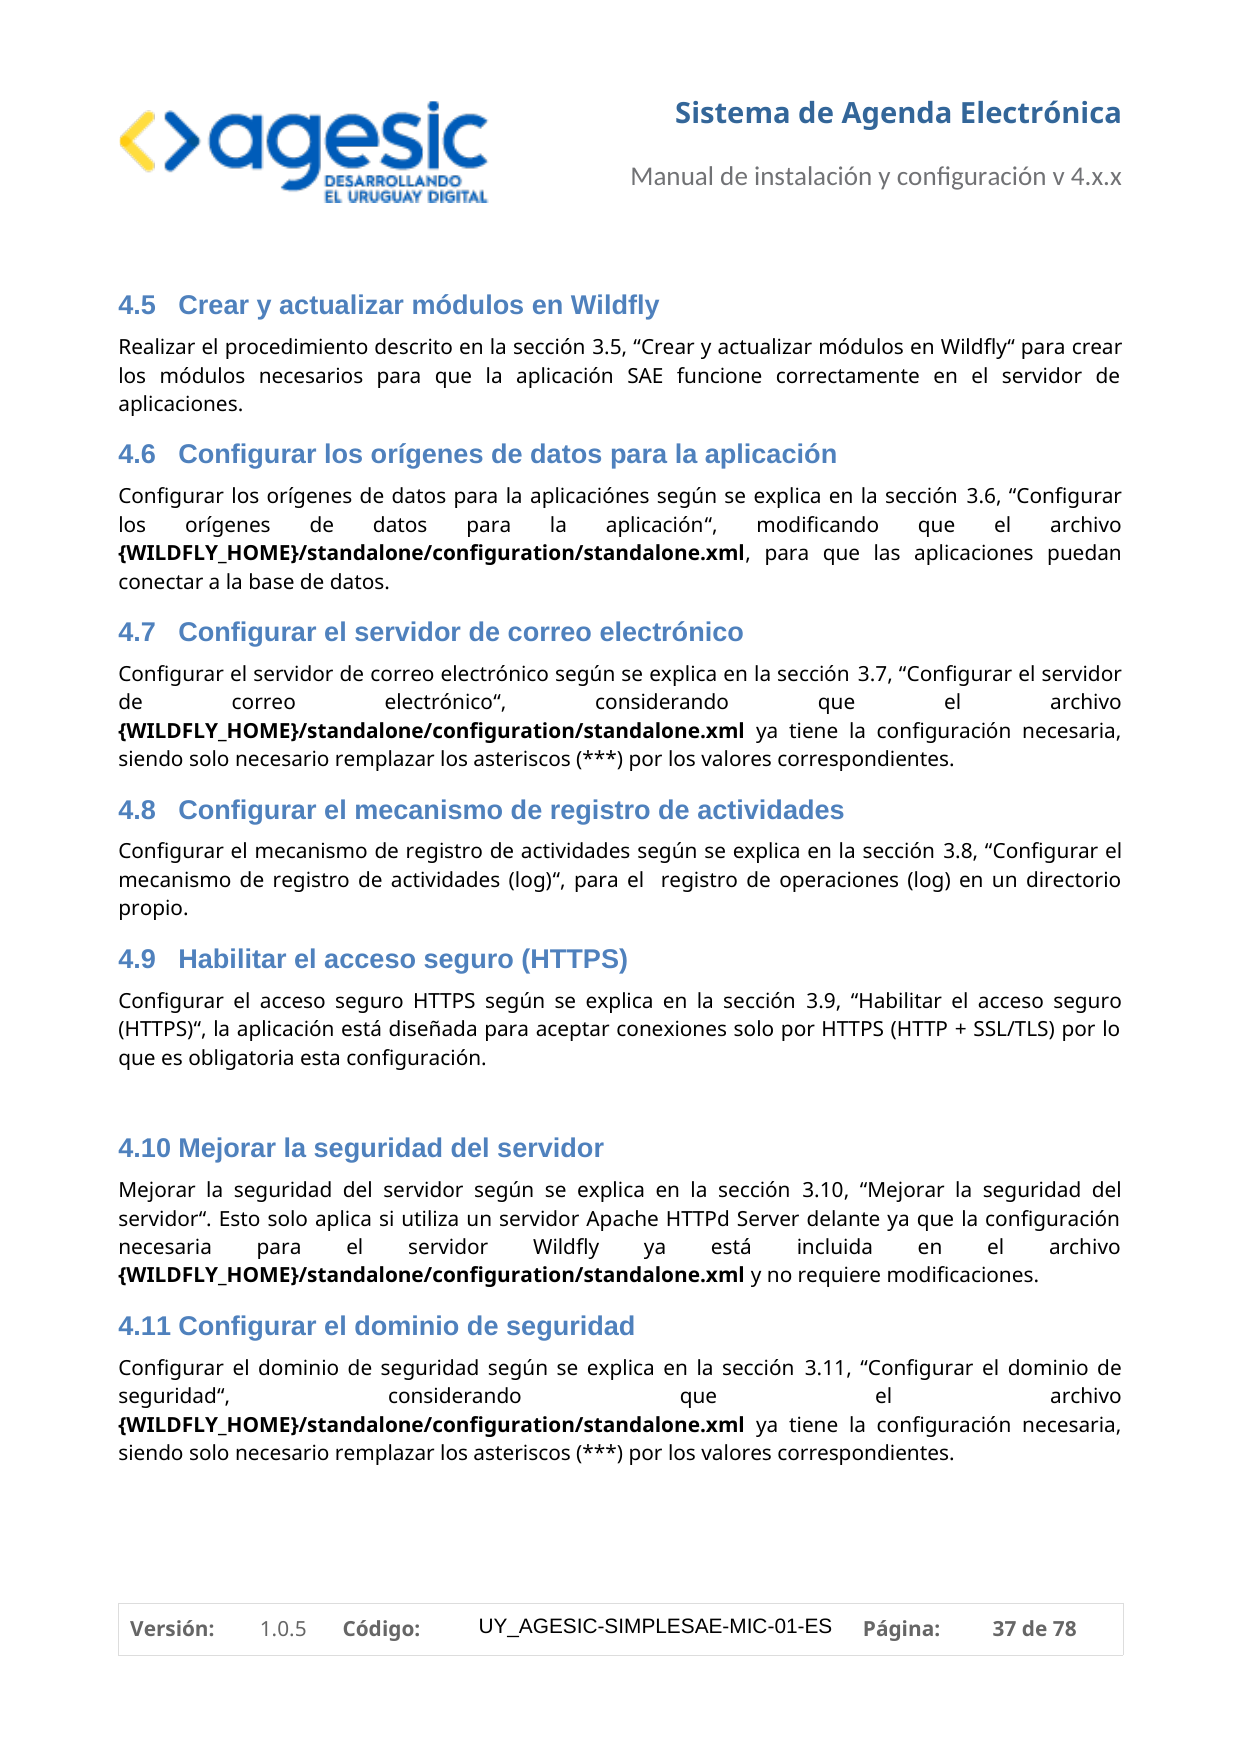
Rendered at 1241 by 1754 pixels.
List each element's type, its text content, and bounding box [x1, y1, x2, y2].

text Configurar el acceso seguro HTTPS según se explica en la sección 3.9, “Habilitar el acceso seguro (HTTPS)“, la aplicación está diseñada para aceptar conexiones solo por HTTPS (HTTP + SSL/TLS) por lo que es obligatoria esta configuración. [118, 986, 1122, 1071]
subtitle Mejorar la seguridad del servidor [118, 1132, 1122, 1163]
text Configurar los orígenes de datos para la aplicaciónes según se explica en la sección 3.6, “Configurar los orígenes de datos para la aplicación“, modificando que el archivo {WILDFLY_HOME}/standalone/configuration/standalone.xml, para que las aplicaciones puedan conectar a la base de datos. [118, 481, 1122, 595]
text Realizar el procedimiento descrito en la sección 3.5, “Crear y actualizar módulos en Wildfly“ para crear los módulos necesarios para que la aplicación SAE funcione correctamente en el servidor de aplicaciones. [118, 332, 1122, 418]
subtitle Habilitar el acceso seguro (HTTPS) [118, 943, 1122, 974]
subtitle Configurar el mecanismo de registro de actividades [118, 794, 1122, 825]
text Configurar el servidor de correo electrónico según se explica en la sección 3.7, “Configurar el servidor de correo electrónico“, considerando que el archivo {WILDFLY_HOME}/standalone/configuration/standalone.xml ya tiene la configuración necesaria, siendo solo necesario remplazar los asteriscos (***) por los valores correspondientes. [118, 659, 1122, 773]
text Mejorar la seguridad del servidor según se explica en la sección 3.10, “Mejorar la seguridad del servidor“. Esto solo aplica si utiliza un servidor Apache HTTPd Server delante ya que la configuración necesaria para el servidor Wildfly ya está incluida en el archivo {WILDFLY_HOME}/standalone/configuration/standalone.xml y no requiere modificaciones. [118, 1175, 1122, 1289]
subtitle Configurar el servidor de correo electrónico [118, 616, 1122, 647]
subtitle Configurar el dominio de seguridad [118, 1310, 1122, 1341]
text Configurar el mecanismo de registro de actividades según se explica en la sección 3.8, “Configurar el mecanismo de registro de actividades (log)“, para el registro de operaciones (log) en un directorio propio. [118, 837, 1122, 922]
subtitle Configurar los orígenes de datos para la aplicación [118, 438, 1122, 470]
subtitle Crear y actualizar módulos en Wildfly [118, 289, 1122, 321]
picture [119, 101, 489, 203]
text Configurar el dominio de seguridad según se explica en la sección 3.11, “Configurar el dominio de seguridad“, considerando que el archivo {WILDFLY_HOME}/standalone/configuration/standalone.xml ya tiene la configuración necesaria, siendo solo necesario remplazar los asteriscos (***) por los valores correspondientes. [118, 1353, 1122, 1467]
